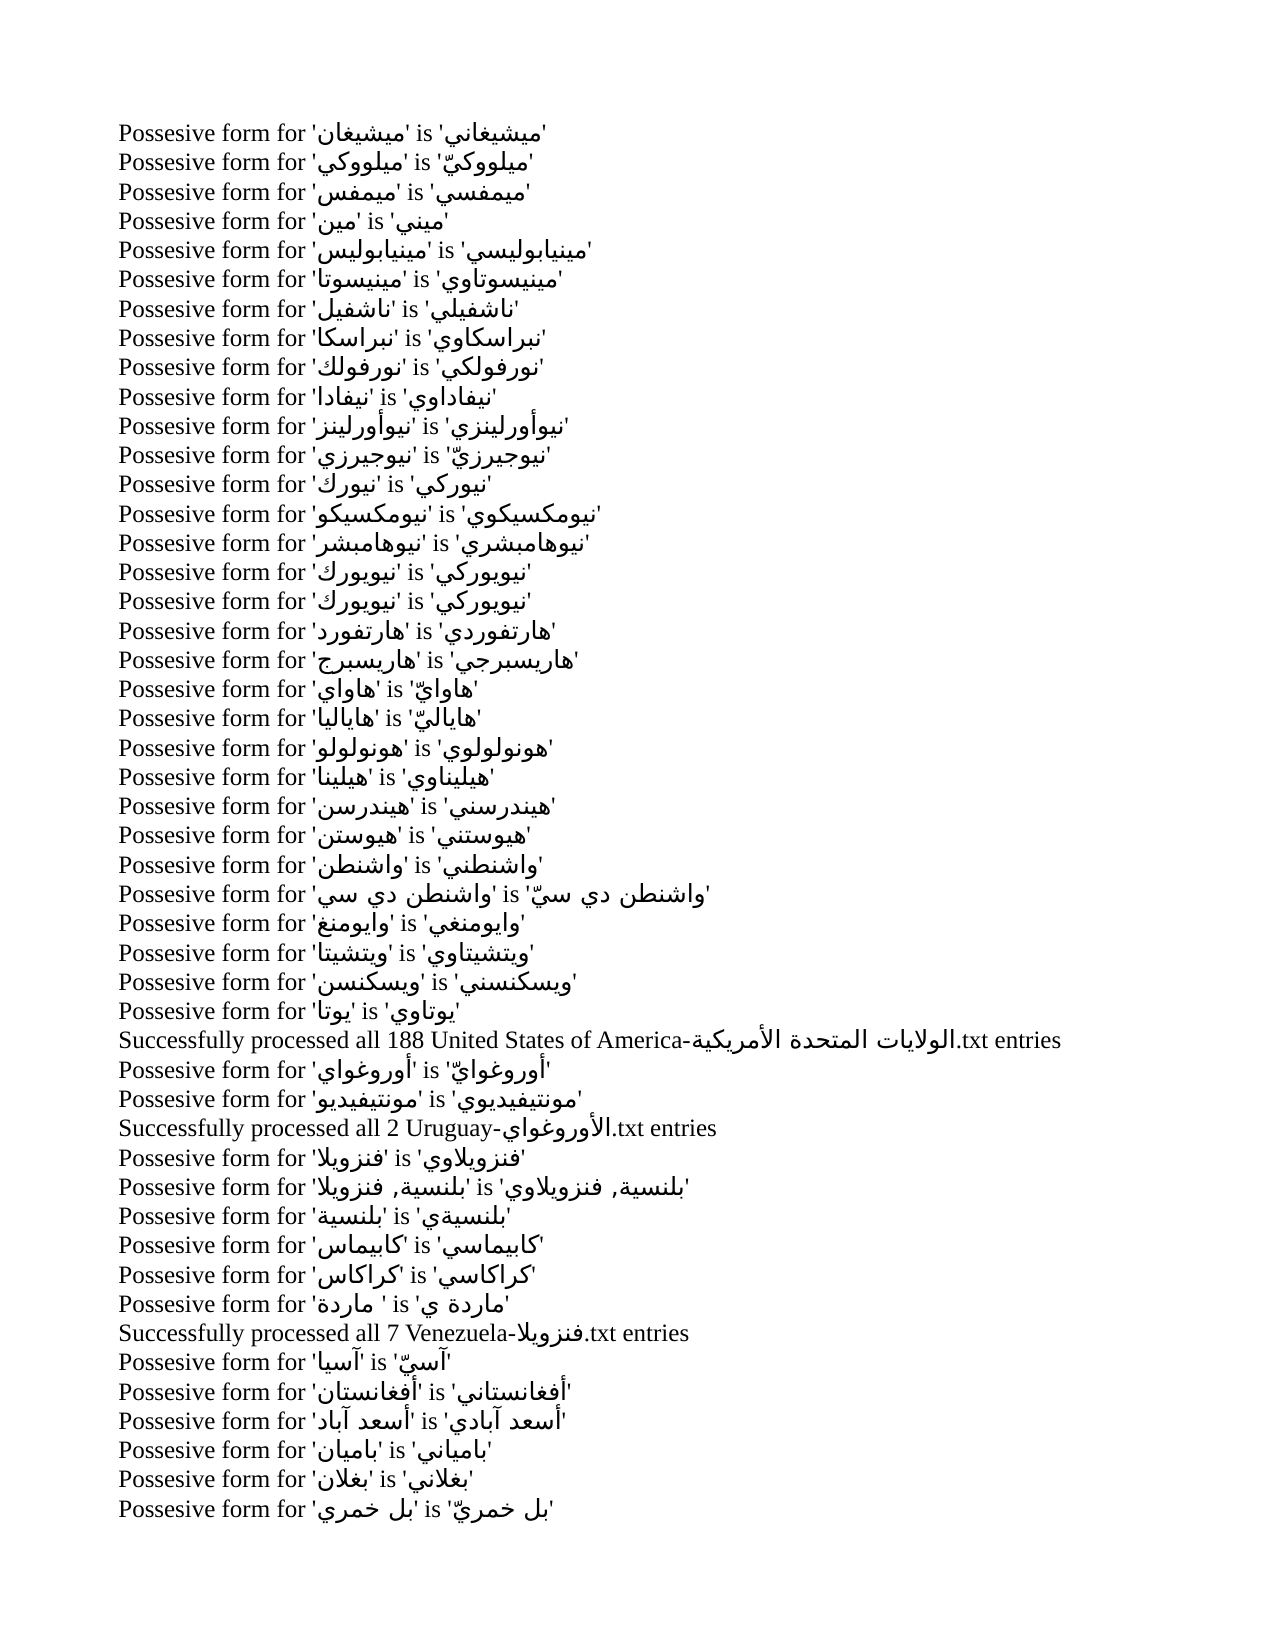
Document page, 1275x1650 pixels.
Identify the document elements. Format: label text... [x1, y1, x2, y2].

text Possesive form for 'نبراسكا' is 'نبراسكاوي' [118, 323, 1157, 352]
text Possesive form for 'نيورك' is 'نيوركي' [118, 469, 1157, 499]
text Possesive form for 'مونتيفيديو' is 'مونتيفيديوي' [118, 1084, 1157, 1113]
text Successfully processed all 7 Venezuela-فنزويلا.txt entries [118, 1318, 1157, 1347]
text Possesive form for 'مينيابوليس' is 'مينيابوليسي' [118, 235, 1157, 264]
text Possesive form for 'نورفولك' is 'نورفولكي' [118, 352, 1157, 382]
text Successfully processed all 188 United States of America-الولايات المتحدة الأمريكية.txt entries [118, 1026, 1157, 1055]
text Possesive form for 'ميمفس' is 'ميمفسي' [118, 177, 1157, 206]
text Possesive form for 'باميان' is 'بامياني' [118, 1435, 1157, 1464]
text Possesive form for 'يوتا' is 'يوتاوي' [118, 996, 1157, 1026]
text Possesive form for 'هاريسبرج' is 'هاريسبرجي' [118, 645, 1157, 674]
text Possesive form for 'نيفادا' is 'نيفاداوي' [118, 382, 1157, 411]
text Possesive form for 'نيومكسيكو' is 'نيومكسيكوي' [118, 499, 1157, 528]
text Possesive form for 'هيندرسن' is 'هيندرسني' [118, 791, 1157, 821]
text Possesive form for 'نيويورك' is 'نيويوركي' [118, 557, 1157, 586]
text Possesive form for 'بلنسية, فنزويلا' is 'بلنسية, فنزويلاوي' [118, 1172, 1157, 1201]
text Possesive form for 'وايومنغ' is 'وايومنغي' [118, 908, 1157, 938]
text Possesive form for 'ماردة ' is 'ماردة ي' [118, 1289, 1157, 1318]
text Possesive form for 'هيلينا' is 'هيليناوي' [118, 762, 1157, 791]
text Possesive form for 'ناشفيل' is 'ناشفيلي' [118, 294, 1157, 323]
text Possesive form for 'آسيا' is 'آسيّ' [118, 1347, 1157, 1377]
text Possesive form for 'كراكاس' is 'كراكاسي' [118, 1260, 1157, 1289]
text Possesive form for 'واشنطن' is 'واشنطني' [118, 850, 1157, 879]
text Possesive form for 'فنزويلا' is 'فنزويلاوي' [118, 1143, 1157, 1172]
text Possesive form for 'نيويورك' is 'نيويوركي' [118, 586, 1157, 616]
text Possesive form for 'هارتفورد' is 'هارتفوردي' [118, 616, 1157, 645]
text Possesive form for 'نيوجيرزي' is 'نيوجيرزيّ' [118, 440, 1157, 469]
text Possesive form for 'أفغانستان' is 'أفغانستاني' [118, 1377, 1157, 1406]
text Possesive form for 'ميلووكي' is 'ميلووكيّ' [118, 147, 1157, 177]
text Possesive form for 'واشنطن دي سي' is 'واشنطن دي سيّ' [118, 879, 1157, 908]
text Possesive form for 'أسعد آباد' is 'أسعد آبادي' [118, 1406, 1157, 1435]
text Possesive form for 'أوروغواي' is 'أوروغوايّ' [118, 1055, 1157, 1084]
text Possesive form for 'ميشيغان' is 'ميشيغاني' [118, 118, 1157, 147]
text Possesive form for 'بلنسية' is 'بلنسيةي' [118, 1201, 1157, 1230]
text Possesive form for 'مين' is 'ميني' [118, 206, 1157, 235]
text Possesive form for 'نيوأورلينز' is 'نيوأورلينزي' [118, 411, 1157, 440]
text Possesive form for 'مينيسوتا' is 'مينيسوتاوي' [118, 264, 1157, 294]
text Successfully processed all 2 Uruguay-الأوروغواي.txt entries [118, 1113, 1157, 1143]
text Possesive form for 'هونولولو' is 'هونولولوي' [118, 733, 1157, 762]
text Possesive form for 'بغلان' is 'بغلاني' [118, 1464, 1157, 1494]
text Possesive form for 'ويتشيتا' is 'ويتشيتاوي' [118, 938, 1157, 967]
text Possesive form for 'هيوستن' is 'هيوستني' [118, 821, 1157, 850]
text Possesive form for 'هاواي' is 'هاوايّ' [118, 674, 1157, 703]
text Possesive form for 'ويسكنسن' is 'ويسكنسني' [118, 967, 1157, 996]
text Possesive form for 'نيوهامبشر' is 'نيوهامبشري' [118, 528, 1157, 557]
text Possesive form for 'بل خمري' is 'بل خمريّ' [118, 1494, 1157, 1523]
text Possesive form for 'هاياليا' is 'هاياليّ' [118, 703, 1157, 733]
text Possesive form for 'كابيماس' is 'كابيماسي' [118, 1230, 1157, 1260]
